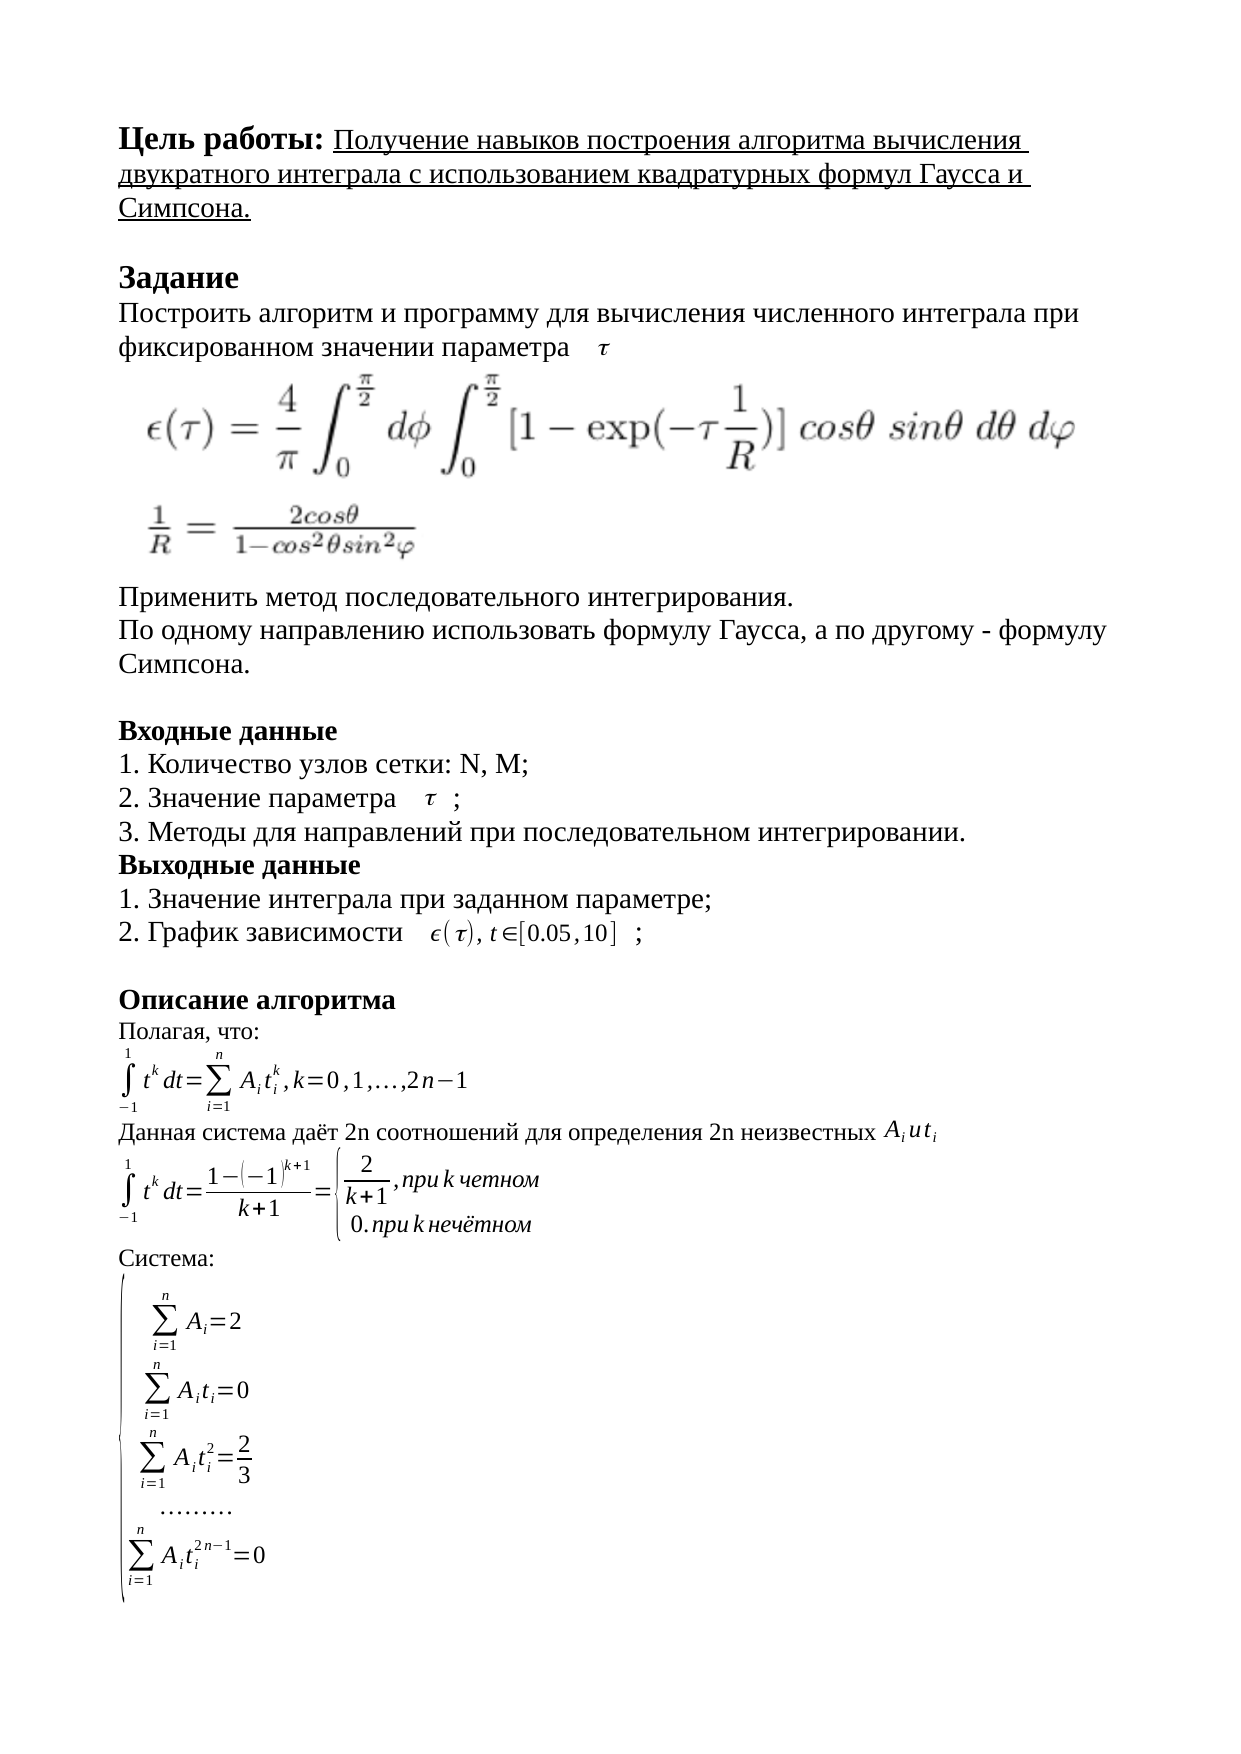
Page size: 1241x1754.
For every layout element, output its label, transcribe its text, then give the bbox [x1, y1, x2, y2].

text По одному направлению использовать формулу Гаусса, а по другому - формулу Симпсона. [118, 612, 1122, 679]
text 3. Методы для направлений при последовательном интегрировании. [118, 814, 1122, 847]
text Описание алгоритма [118, 982, 1122, 1016]
text 1. Количество узлов сетки: N, M; [118, 747, 1122, 780]
text 1. Значение интеграла при заданном параметре; [118, 881, 1122, 914]
text Задание [118, 257, 1122, 295]
text 2. График зависимости ; [118, 914, 1122, 949]
text 2. Значение параметра ; [118, 780, 1122, 814]
text Цель работы: Получение навыков построения алгоритма вычисления двукратного интеграла с использованием квадратурных формул Гаусса и Симпсона. [118, 118, 1122, 223]
text Применить метод последовательного интегрирования. [118, 362, 1122, 612]
text Построить алгоритм и программу для вычисления численного интеграла при фиксированном значении параметра [118, 295, 1122, 362]
text Данная система даёт 2n соотношений для определения 2n неизвестных [118, 1115, 1122, 1147]
text Полагая, что: [118, 1016, 1122, 1044]
text Входные данные [118, 713, 1122, 747]
picture [125, 362, 1115, 579]
text Система: [118, 1243, 1122, 1272]
text Выходные данные [118, 847, 1122, 881]
